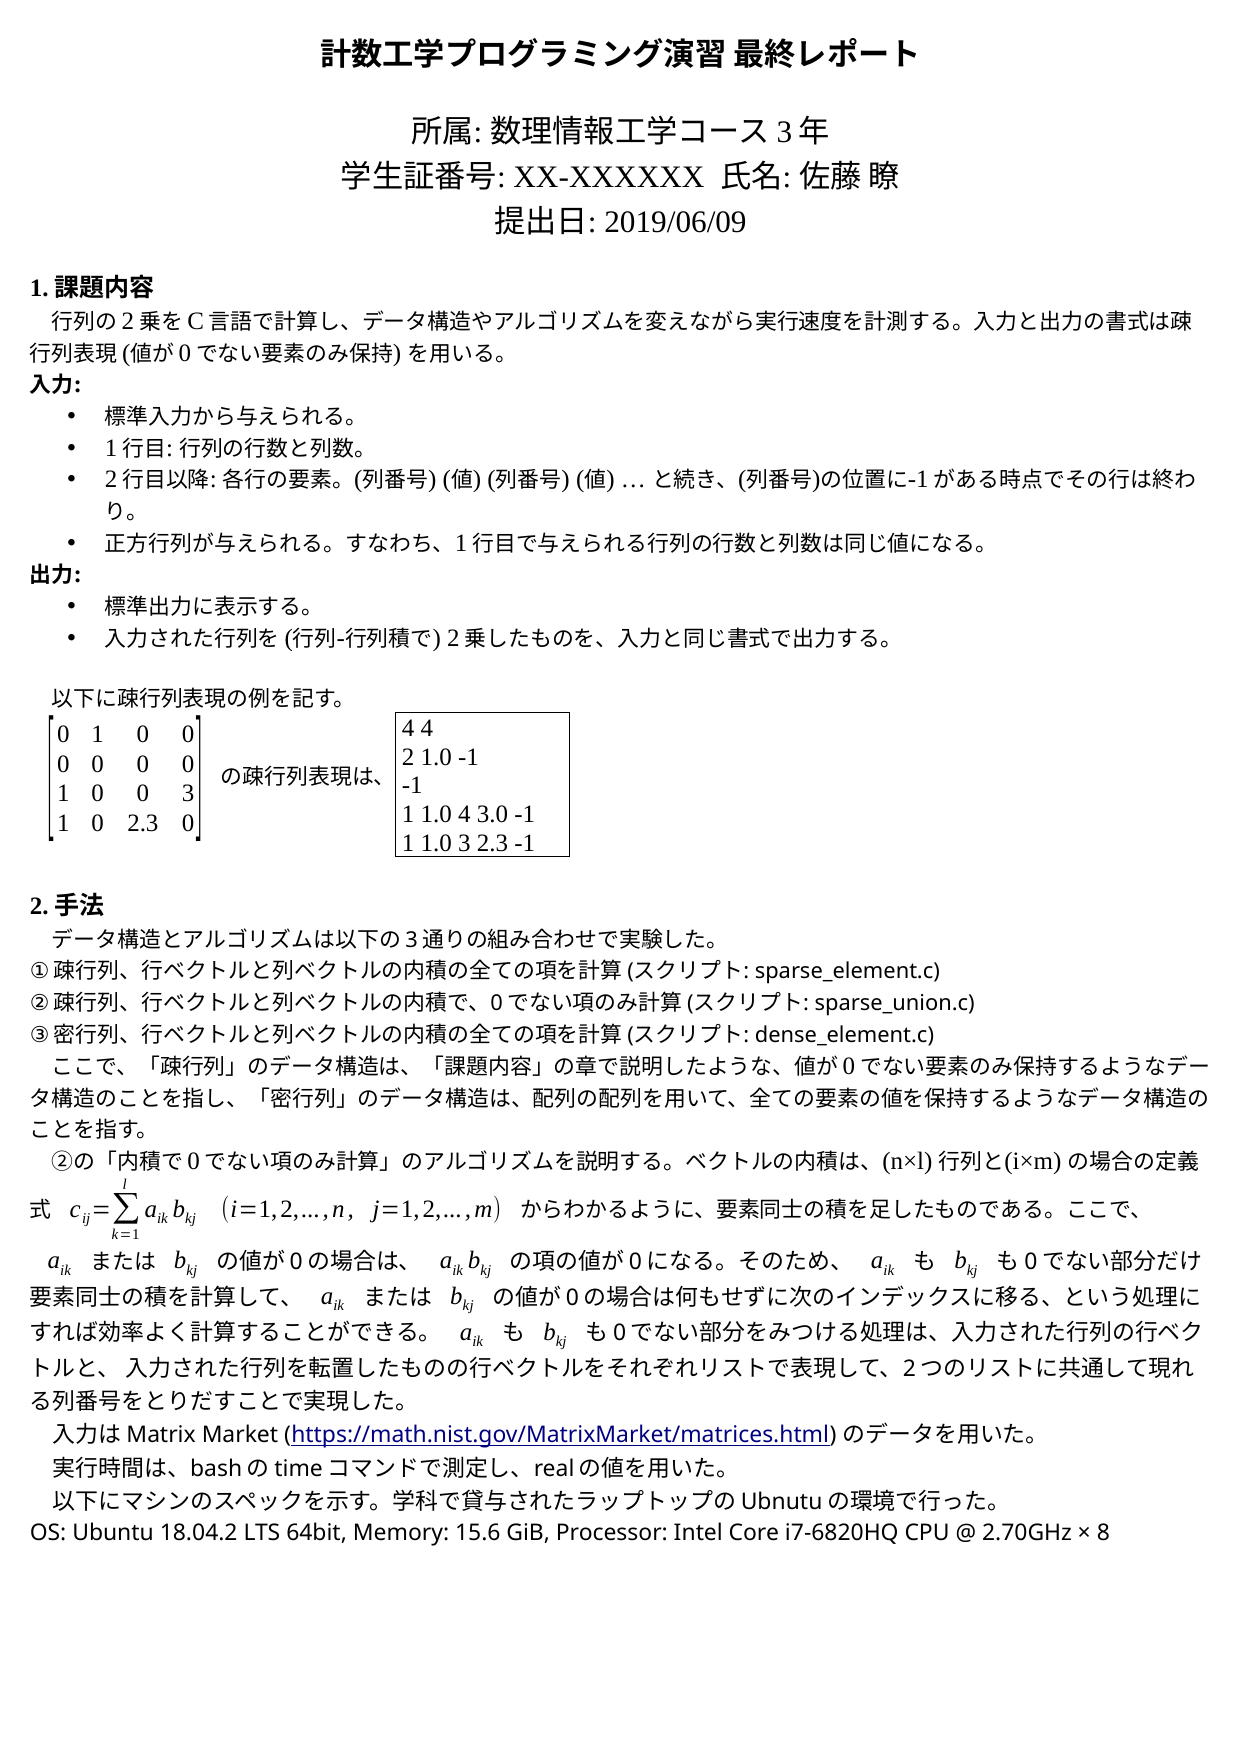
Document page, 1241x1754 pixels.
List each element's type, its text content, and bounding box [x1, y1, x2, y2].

text 以下に疎行列表現の例を記す。 [29, 681, 1211, 713]
text 入力: [29, 367, 1211, 399]
text 入力は Matrix Market (https://math.nist.gov/MatrixMarket/matrices.html) のデータを用いた。 [29, 1416, 1211, 1449]
text 提出日: 2019/06/09 [29, 196, 1211, 241]
text 学生証番号: XX-XXXXXX 氏名: 佐藤 瞭 [29, 151, 1211, 196]
list 2行目以降: 各行の要素。(列番号) (値) (列番号) (値) … と続き、(列番号)の位置に-1がある時点でその行は終わり。 [67, 462, 1211, 526]
text 行列の2乗をC言語で計算し、データ構造やアルゴリズムを変えながら実行速度を計測する。入力と出力の書式は疎行列表現 (値が0でない要素のみ保持) を用いる。 [29, 304, 1211, 367]
text ①疎行列、行ベクトルと列ベクトルの内積の全ての項を計算 (スクリプト: sparse_element.c) [29, 953, 1211, 985]
text の疎行列表現は、 [29, 713, 395, 857]
list 1行目: 行列の行数と列数。 [67, 431, 1211, 462]
text ③密行列、行ベクトルと列ベクトルの内積の全ての項を計算 (スクリプト: dense_element.c) [29, 1017, 1211, 1049]
list 標準入力から与えられる。 [67, 399, 1211, 431]
text 計数工学プログラミング演習 最終レポート [29, 29, 1211, 75]
text ここで、「疎行列」のデータ構造は、「課題内容」の章で説明したような、値が0でない要素のみ保持するようなデータ構造のことを指し、「密行列」のデータ構造は、配列の配列を用いて、全ての要素の値を保持するようなデータ構造のことを指す。 [29, 1049, 1211, 1144]
list 正方行列が与えられる。すなわち、1行目で与えられる行列の行数と列数は同じ値になる。 [67, 526, 1211, 557]
list 入力された行列を (行列-行列積で) 2乗したものを、入力と同じ書式で出力する。 [67, 621, 1211, 652]
text ②疎行列、行ベクトルと列ベクトルの内積で、0でない項のみ計算 (スクリプト: sparse_union.c) [29, 985, 1211, 1017]
text 出力: [29, 557, 1211, 589]
list 標準出力に表示する。 [67, 589, 1211, 621]
text 2. 手法 [29, 886, 1211, 922]
text OS: Ubuntu 18.04.2 LTS 64bit, Memory: 15.6 GiB, Processor: Intel Core i7-6820HQ CPU @ 2.70GHz × 8 [29, 1516, 1211, 1547]
text データ構造とアルゴリズムは以下の3通りの組み合わせで実験した。 [29, 922, 1211, 953]
text の疎行列表現は、 [570, 713, 1211, 857]
text 所属: 数理情報工学コース 3年 [29, 106, 1211, 151]
text 実行時間は、bashのtimeコマンドで測定し、realの値を用いた。 [29, 1449, 1211, 1483]
text 1. 課題内容 [29, 268, 1211, 304]
text の疎行列表現は、 [396, 713, 569, 856]
text ②の「内積で0でない項のみ計算」のアルゴリズムを説明する。ベクトルの内積は、(n×l) 行列と(i×m) の場合の定義式からわかるように、要素同士の積を足したものである。ここで、またはの値が0の場合は、の項の値が0になる。そのため、もも0でない部分だけ要素同士の積を計算して、またはの値が0の場合は何もせずに次のインデックスに移る、という処理にすれば効率よく計算することができる。もも0でない部分をみつける処理は、入力された行列の行ベクトルと、 入力された行列を転置したものの行ベクトルをそれぞれリストで表現して、2つのリストに共通して現れる列番号をとりだすことで実現した。 [29, 1144, 1211, 1416]
text 以下にマシンのスペックを示す。学科で貸与されたラップトップのUbnutuの環境で行った。 [29, 1483, 1211, 1516]
